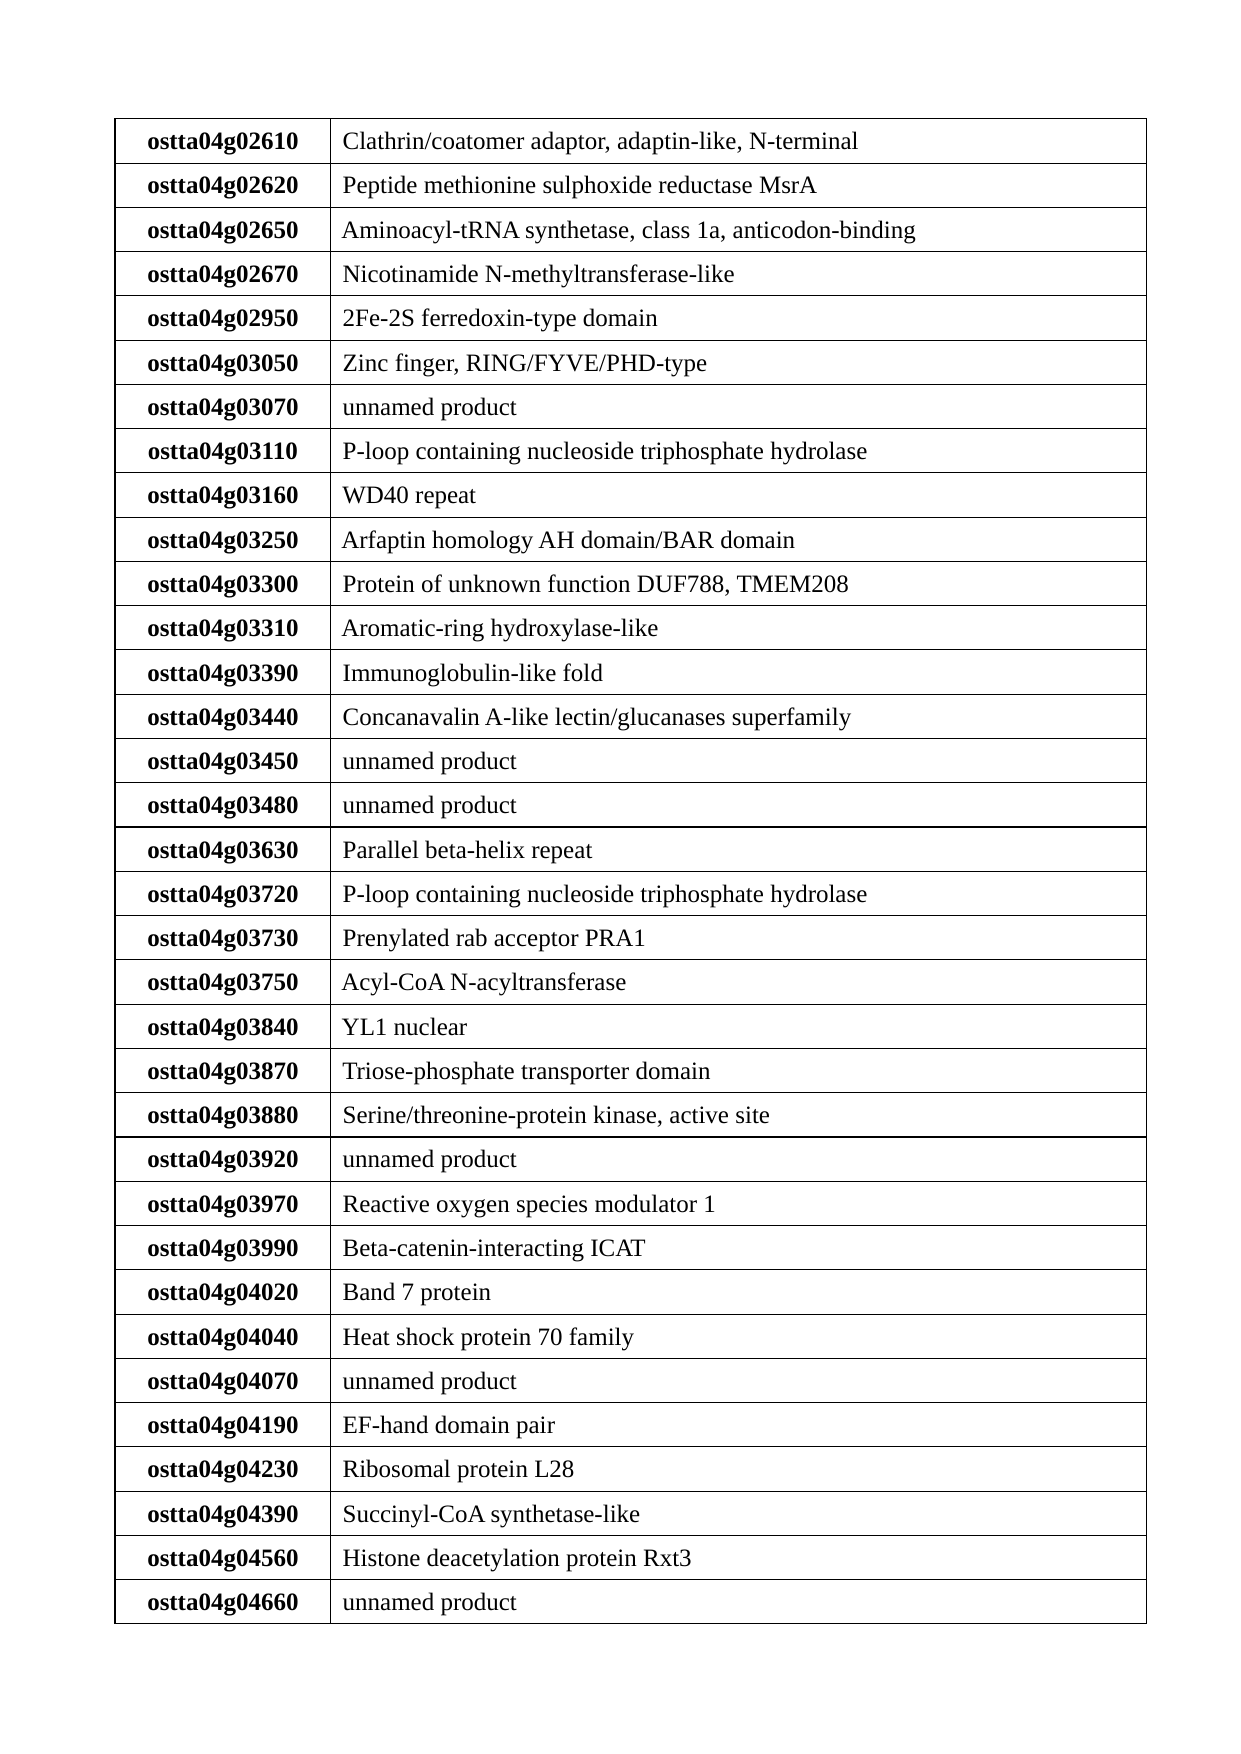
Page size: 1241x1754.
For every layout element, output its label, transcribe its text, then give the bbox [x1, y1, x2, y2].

table_cell ostta04g02950 [116, 296, 330, 339]
table_cell ostta04g03070 [116, 385, 330, 428]
table_cell Arfaptin homology AH domain/BAR domain [331, 518, 1146, 561]
table_cell ostta04g04040 [116, 1315, 330, 1358]
table_cell ostta04g03450 [116, 739, 330, 782]
table_cell ostta04g03970 [116, 1182, 330, 1225]
table_cell Peptide methionine sulphoxide reductase MsrA [331, 164, 1146, 207]
table_cell [1147, 782, 1240, 826]
table_cell [1147, 251, 1240, 295]
table_cell Histone deacetylation protein Rxt3 [331, 1536, 1146, 1579]
table_cell ostta04g03870 [116, 1049, 330, 1092]
table_cell unnamed product [331, 739, 1146, 782]
table_cell Band 7 protein [331, 1270, 1146, 1313]
table_cell ostta04g03440 [116, 695, 330, 738]
table_cell [1147, 1004, 1240, 1048]
table_cell unnamed product [331, 385, 1146, 428]
table_cell [1147, 1535, 1240, 1579]
table_cell [1147, 1446, 1240, 1491]
table_cell ostta04g03390 [116, 650, 330, 694]
table_cell ostta04g03730 [116, 916, 330, 959]
table_cell ostta04g03050 [116, 341, 330, 384]
table_cell ostta04g03990 [116, 1226, 330, 1269]
table_cell 2Fe-2S ferredoxin-type domain [331, 296, 1146, 339]
table_cell [1147, 340, 1240, 384]
table_cell Serine/threonine-protein kinase, active site [331, 1093, 1146, 1136]
table_cell WD40 repeat [331, 473, 1146, 517]
table_cell unnamed product [331, 1580, 1146, 1623]
table_cell [1147, 1358, 1240, 1402]
table_cell YL1 nuclear [331, 1005, 1146, 1048]
table_cell [1147, 1491, 1240, 1535]
table_cell Aminoacyl-tRNA synthetase, class 1a, anticodon-binding [331, 208, 1146, 251]
table_cell [1147, 1579, 1240, 1623]
table_cell ostta04g03110 [116, 429, 330, 472]
table_cell ostta04g03880 [116, 1093, 330, 1136]
table_cell P-loop containing nucleoside triphosphate hydrolase [331, 429, 1146, 472]
table_cell [1147, 472, 1240, 517]
table_cell Acyl-CoA N-acyltransferase [331, 960, 1146, 1003]
table_cell [1147, 694, 1240, 738]
table_cell [1147, 1181, 1240, 1225]
table_cell [1147, 1225, 1240, 1269]
table_cell [1147, 1314, 1240, 1358]
table_cell Aromatic-ring hydroxylase-like [331, 606, 1146, 649]
table_cell [1147, 1048, 1240, 1092]
table_cell ostta04g02620 [116, 164, 330, 207]
table_cell unnamed product [331, 1138, 1146, 1181]
table_cell ostta04g03300 [116, 562, 330, 605]
table_cell ostta04g03750 [116, 960, 330, 1003]
table_cell Concanavalin A-like lectin/glucanases superfamily [331, 695, 1146, 738]
table_cell ostta04g03920 [116, 1138, 330, 1181]
table_cell [1147, 915, 1240, 959]
table_cell [1147, 517, 1240, 561]
table_cell Succinyl-CoA synthetase-like [331, 1492, 1146, 1535]
table_cell Ribosomal protein L28 [331, 1447, 1146, 1491]
table_cell ostta04g03840 [116, 1005, 330, 1048]
table_cell ostta04g02650 [116, 208, 330, 251]
table_cell Parallel beta-helix repeat [331, 828, 1146, 871]
table_cell [1147, 1092, 1240, 1136]
table_cell ostta04g02610 [116, 119, 330, 162]
table_cell [1147, 118, 1240, 162]
table_cell [1147, 384, 1240, 428]
table_cell P-loop containing nucleoside triphosphate hydrolase [331, 872, 1146, 915]
table_cell [1147, 649, 1240, 694]
table_cell [1147, 295, 1240, 339]
table_cell ostta04g03480 [116, 783, 330, 826]
table_cell EF-hand domain pair [331, 1403, 1146, 1446]
table_cell unnamed product [331, 783, 1146, 826]
table_cell Immunoglobulin-like fold [331, 650, 1146, 694]
table_cell ostta04g04560 [116, 1536, 330, 1579]
table_cell unnamed product [331, 1359, 1146, 1402]
table_cell ostta04g04230 [116, 1447, 330, 1491]
table_cell ostta04g04660 [116, 1580, 330, 1623]
table_cell ostta04g04020 [116, 1270, 330, 1313]
table_cell ostta04g03630 [116, 828, 330, 871]
table_cell ostta04g03720 [116, 872, 330, 915]
table_cell Reactive oxygen species modulator 1 [331, 1182, 1146, 1225]
table_cell Beta-catenin-interacting ICAT [331, 1226, 1146, 1269]
table_cell [1147, 871, 1240, 915]
table_cell ostta04g03160 [116, 473, 330, 517]
table_cell Triose-phosphate transporter domain [331, 1049, 1146, 1092]
table_cell [1147, 738, 1240, 782]
table_cell Clathrin/coatomer adaptor, adaptin-like, N-terminal [331, 119, 1146, 162]
table_cell Heat shock protein 70 family [331, 1315, 1146, 1358]
table_cell [1147, 428, 1240, 472]
table_cell [1147, 561, 1240, 605]
table_cell [1147, 1136, 1240, 1181]
table_cell ostta04g04190 [116, 1403, 330, 1446]
table_cell [1147, 163, 1240, 207]
table_cell [1147, 959, 1240, 1003]
table_cell ostta04g03250 [116, 518, 330, 561]
table_cell Nicotinamide N-methyltransferase-like [331, 252, 1146, 295]
table_cell [1147, 1402, 1240, 1446]
table_cell [1147, 1269, 1240, 1313]
table_cell ostta04g04390 [116, 1492, 330, 1535]
table_cell [1147, 605, 1240, 649]
table_cell [1147, 207, 1240, 251]
table_cell Prenylated rab acceptor PRA1 [331, 916, 1146, 959]
table_cell Protein of unknown function DUF788, TMEM208 [331, 562, 1146, 605]
table_cell ostta04g03310 [116, 606, 330, 649]
table_cell ostta04g02670 [116, 252, 330, 295]
table_cell [1147, 826, 1240, 871]
table_cell ostta04g04070 [116, 1359, 330, 1402]
table_cell Zinc finger, RING/FYVE/PHD-type [331, 341, 1146, 384]
